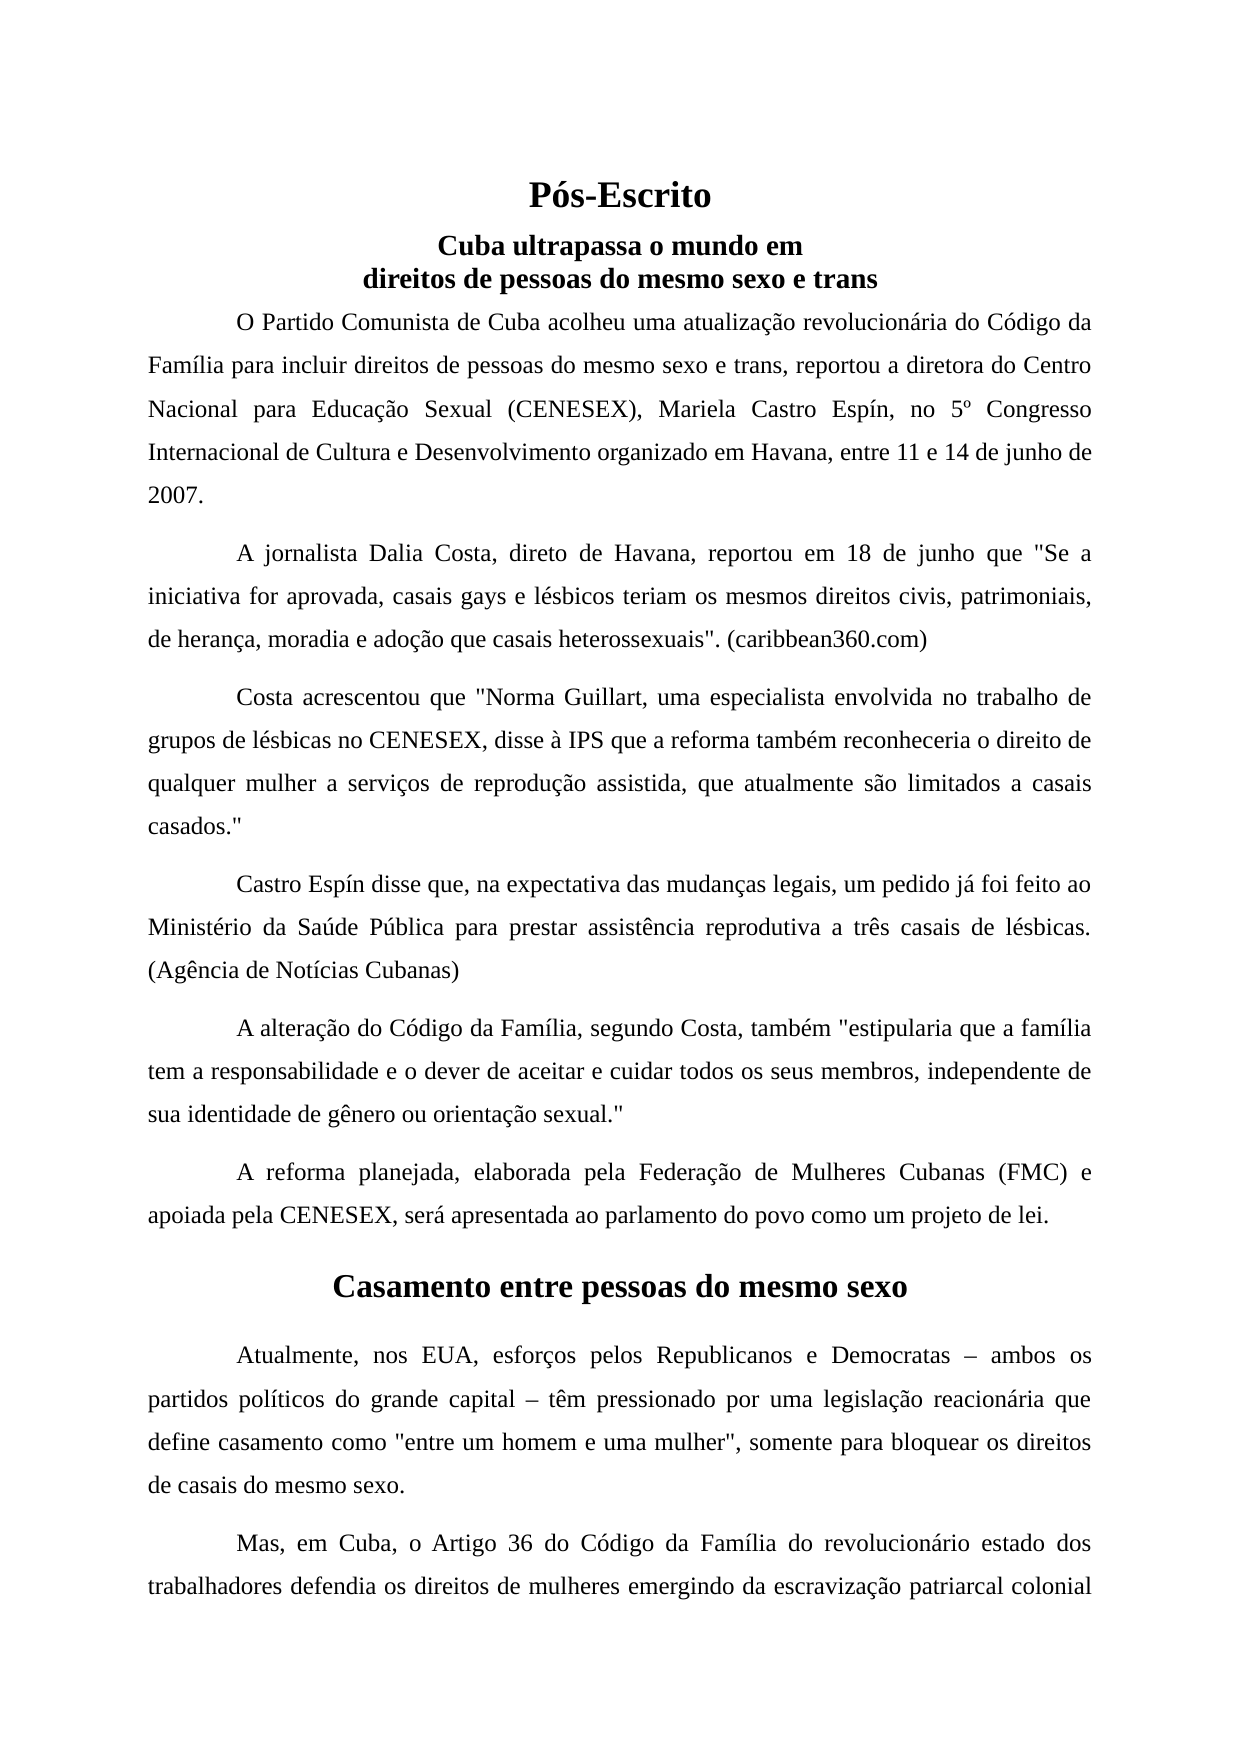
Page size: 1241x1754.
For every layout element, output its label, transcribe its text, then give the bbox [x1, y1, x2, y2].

text O Partido Comunista de Cuba acolheu uma atualização revolucionária do Código da Família para incluir direitos de pessoas do mesmo sexo e trans, reportou a diretora do Centro Nacional para Educação Sexual (CENESEX), Mariela Castro Espín, no 5º Congresso Internacional de Cultura e Desenvolvimento organizado em Havana, entre 11 e 14 de junho de 2007. [148, 307, 1093, 509]
subtitle Casamento entre pessoas do mesmo sexo [148, 1266, 1093, 1304]
text A jornalista Dalia Costa, direto de Havana, reportou em 18 de junho que "Se a iniciativa for aprovada, casais gays e lésbicos teriam os mesmos direitos civis, patrimoniais, de herança, moradia e adoção que casais heterossexuais". (caribbean360.com) [148, 538, 1093, 653]
subtitle Cuba ultrapassa o mundo em direitos de pessoas do mesmo sexo e trans [148, 228, 1093, 295]
text A reforma planejada, elaborada pela Federação de Mulheres Cubanas (FMC) e apoiada pela CENESEX, será apresentada ao parlamento do povo como um projeto de lei. [148, 1157, 1093, 1228]
text A alteração do Código da Família, segundo Costa, também "estipularia que a família tem a responsabilidade e o dever de aceitar e cuidar todos os seus membros, independente de sua identidade de gênero ou orientação sexual." [148, 1013, 1093, 1128]
text Atualmente, nos EUA, esforços pelos Republicanos e Democratas – ambos os partidos políticos do grande capital – têm pressionado por uma legislação reacionária que define casamento como "entre um homem e uma mulher", somente para bloquear os direitos de casais do mesmo sexo. [148, 1341, 1093, 1499]
text Mas, em Cuba, o Artigo 36 do Código da Família do revolucionário estado dos trabalhadores defendia os direitos de mulheres emergindo da escravização patriarcal colonial [148, 1528, 1093, 1599]
text Castro Espín disse que, na expectativa das mudanças legais, um pedido já foi feito ao Ministério da Saúde Pública para prestar assistência reprodutiva a três casais de lésbicas. (Agência de Notícias Cubanas) [148, 869, 1093, 984]
subtitle Pós-Escrito [148, 172, 1093, 216]
text Costa acrescentou que "Norma Guillart, uma especialista envolvida no trabalho de grupos de lésbicas no CENESEX, disse à IPS que a reforma também reconheceria o direito de qualquer mulher a serviços de reprodução assistida, que atualmente são limitados a casais casados." [148, 682, 1093, 840]
